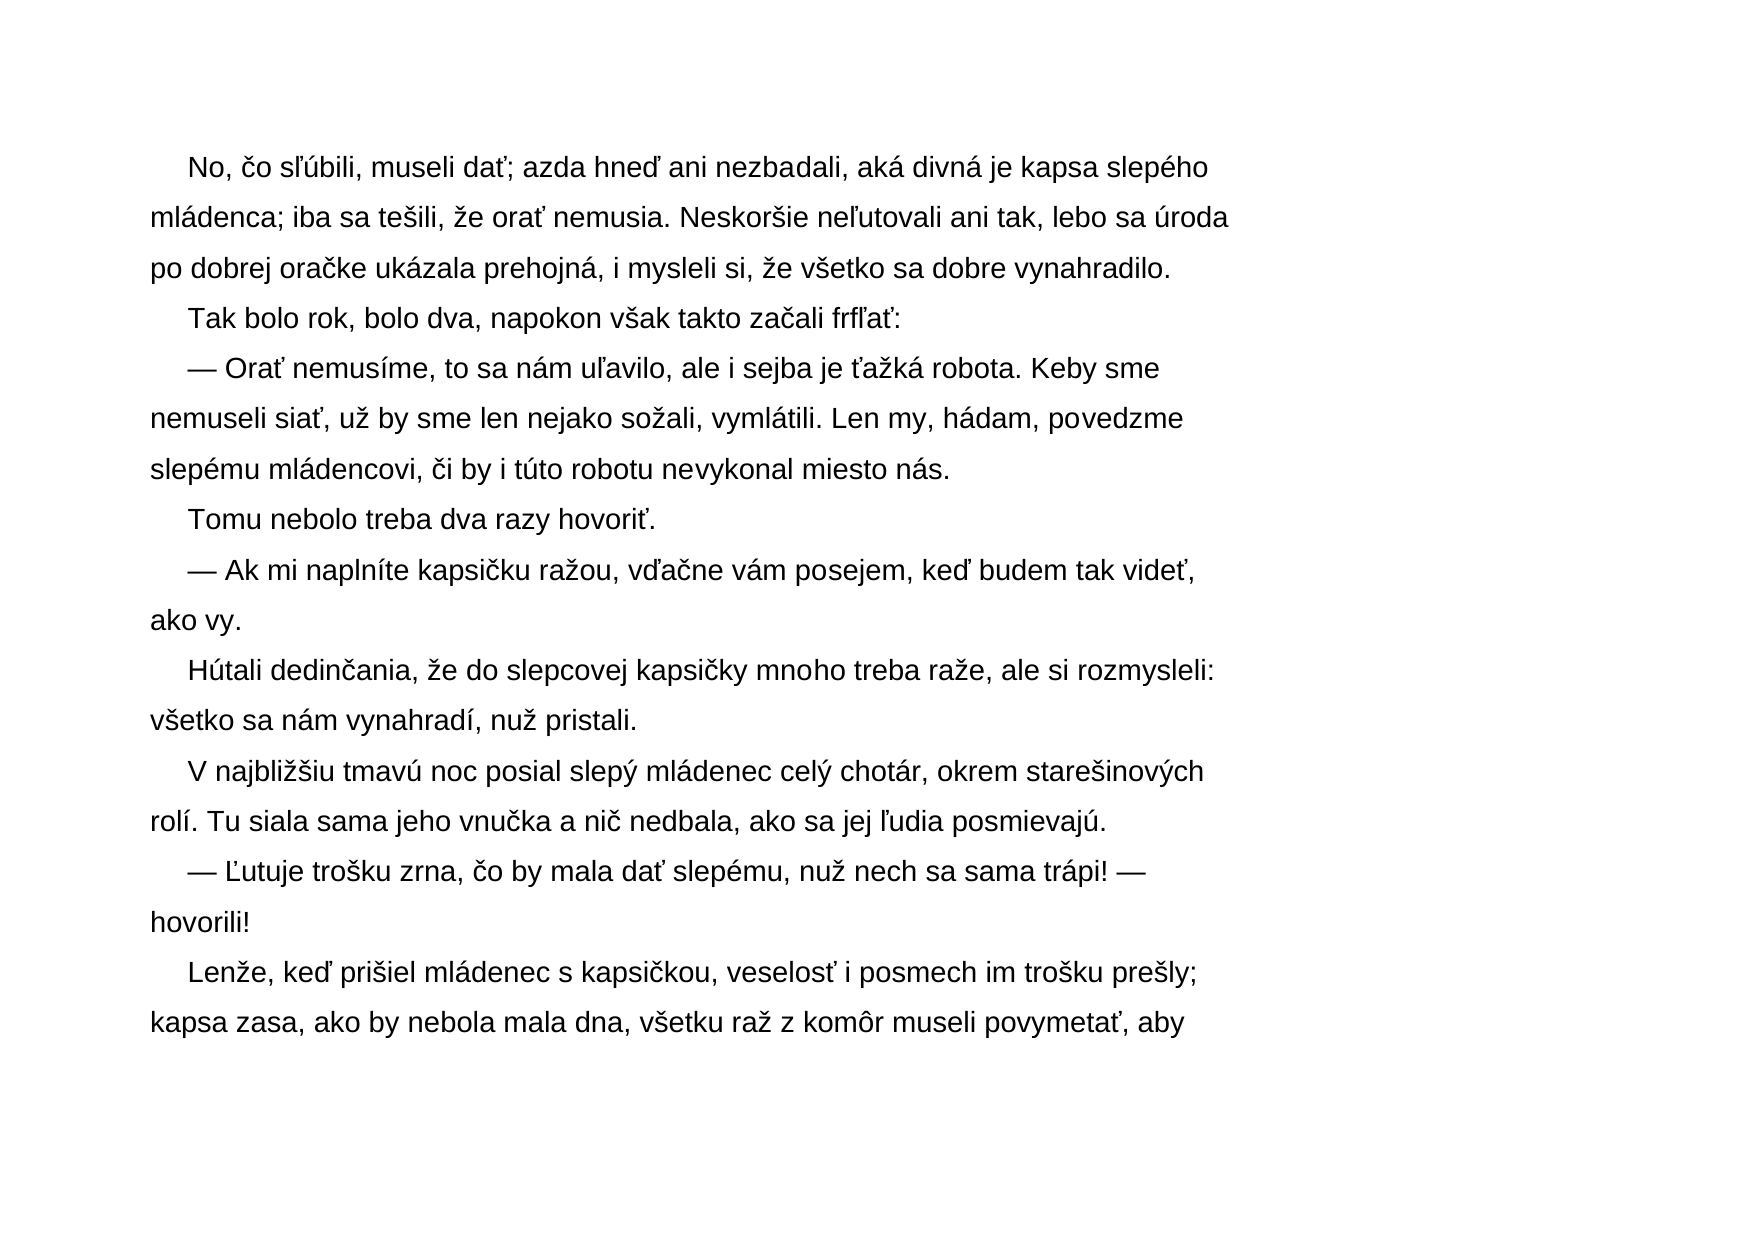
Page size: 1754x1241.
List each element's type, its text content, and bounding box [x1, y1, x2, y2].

text Tomu nebolo treba dva razy hovoriť. [150, 502, 1243, 536]
text Hútali dedinčania, že do slepcovej kapsičky mno­ho treba raže, ale si rozmysleli: všetko sa nám vyna­hradí, nuž pristali. [150, 653, 1243, 737]
text V najbližšiu tmavú noc posial slepý mládenec celý chotár, okrem starešinových rolí. Tu siala sama jeho vnučka a nič nedbala, ako sa jej ľudia posmievajú. [150, 754, 1243, 838]
text — Ak mi naplníte kapsičku ražou, vďačne vám po­sejem, keď budem tak videť, ako vy. [150, 552, 1243, 636]
text Tak bolo rok, bolo dva, napokon však takto začali frfľať: [150, 301, 1243, 334]
text Lenže, keď prišiel mládenec s kapsičkou, veselosť i posmech im trošku prešly; kapsa zasa, ako by ne­bola mala dna, všetku raž z komôr museli povymetať, aby [150, 955, 1243, 1039]
text — Ľutuje trošku zrna, čo by mala dať slepému, nuž nech sa sama trápi! — hovorili! [150, 854, 1243, 938]
text — Orať nemusíme, to sa nám uľavilo, ale i sejba je ťažká robota. Keby sme nemuseli siať, už by sme len nejako sožali, vymlátili. Len my, hádam, po­vedzme slepému mládencovi, či by i túto robotu ne­vykonal miesto nás. [150, 351, 1243, 485]
text No, čo sľúbili, museli dať; azda hneď ani nezba­dali, aká divná je kapsa slepého mládenca; iba sa te­šili, že orať nemusia. Neskoršie neľutovali ani tak, lebo sa úroda po dobrej oračke ukázala prehojná, i mysleli si, že všetko sa dobre vynahradilo. [150, 150, 1243, 284]
